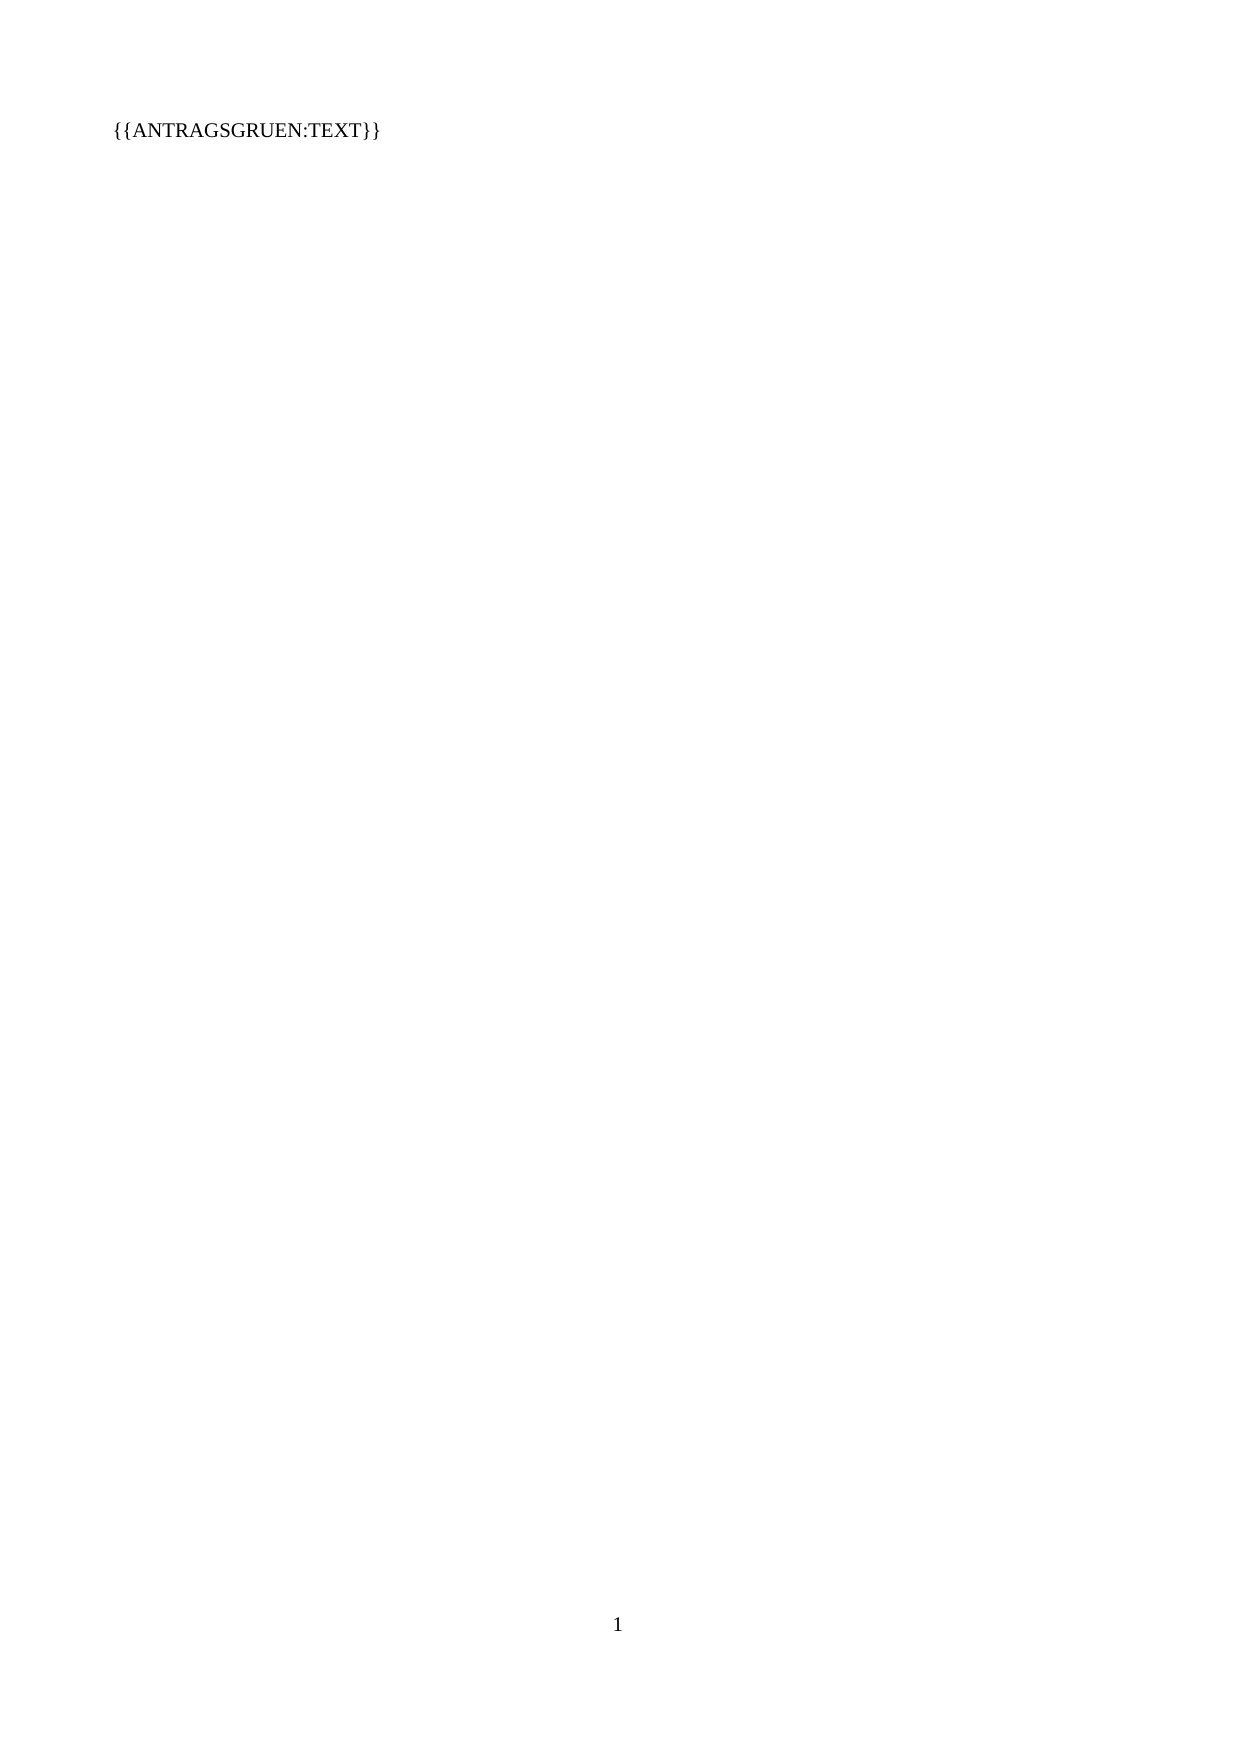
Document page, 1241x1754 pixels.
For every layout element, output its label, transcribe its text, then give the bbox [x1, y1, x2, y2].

text {{ANTRAGSGRUEN:TEXT}} [112, 118, 1128, 142]
